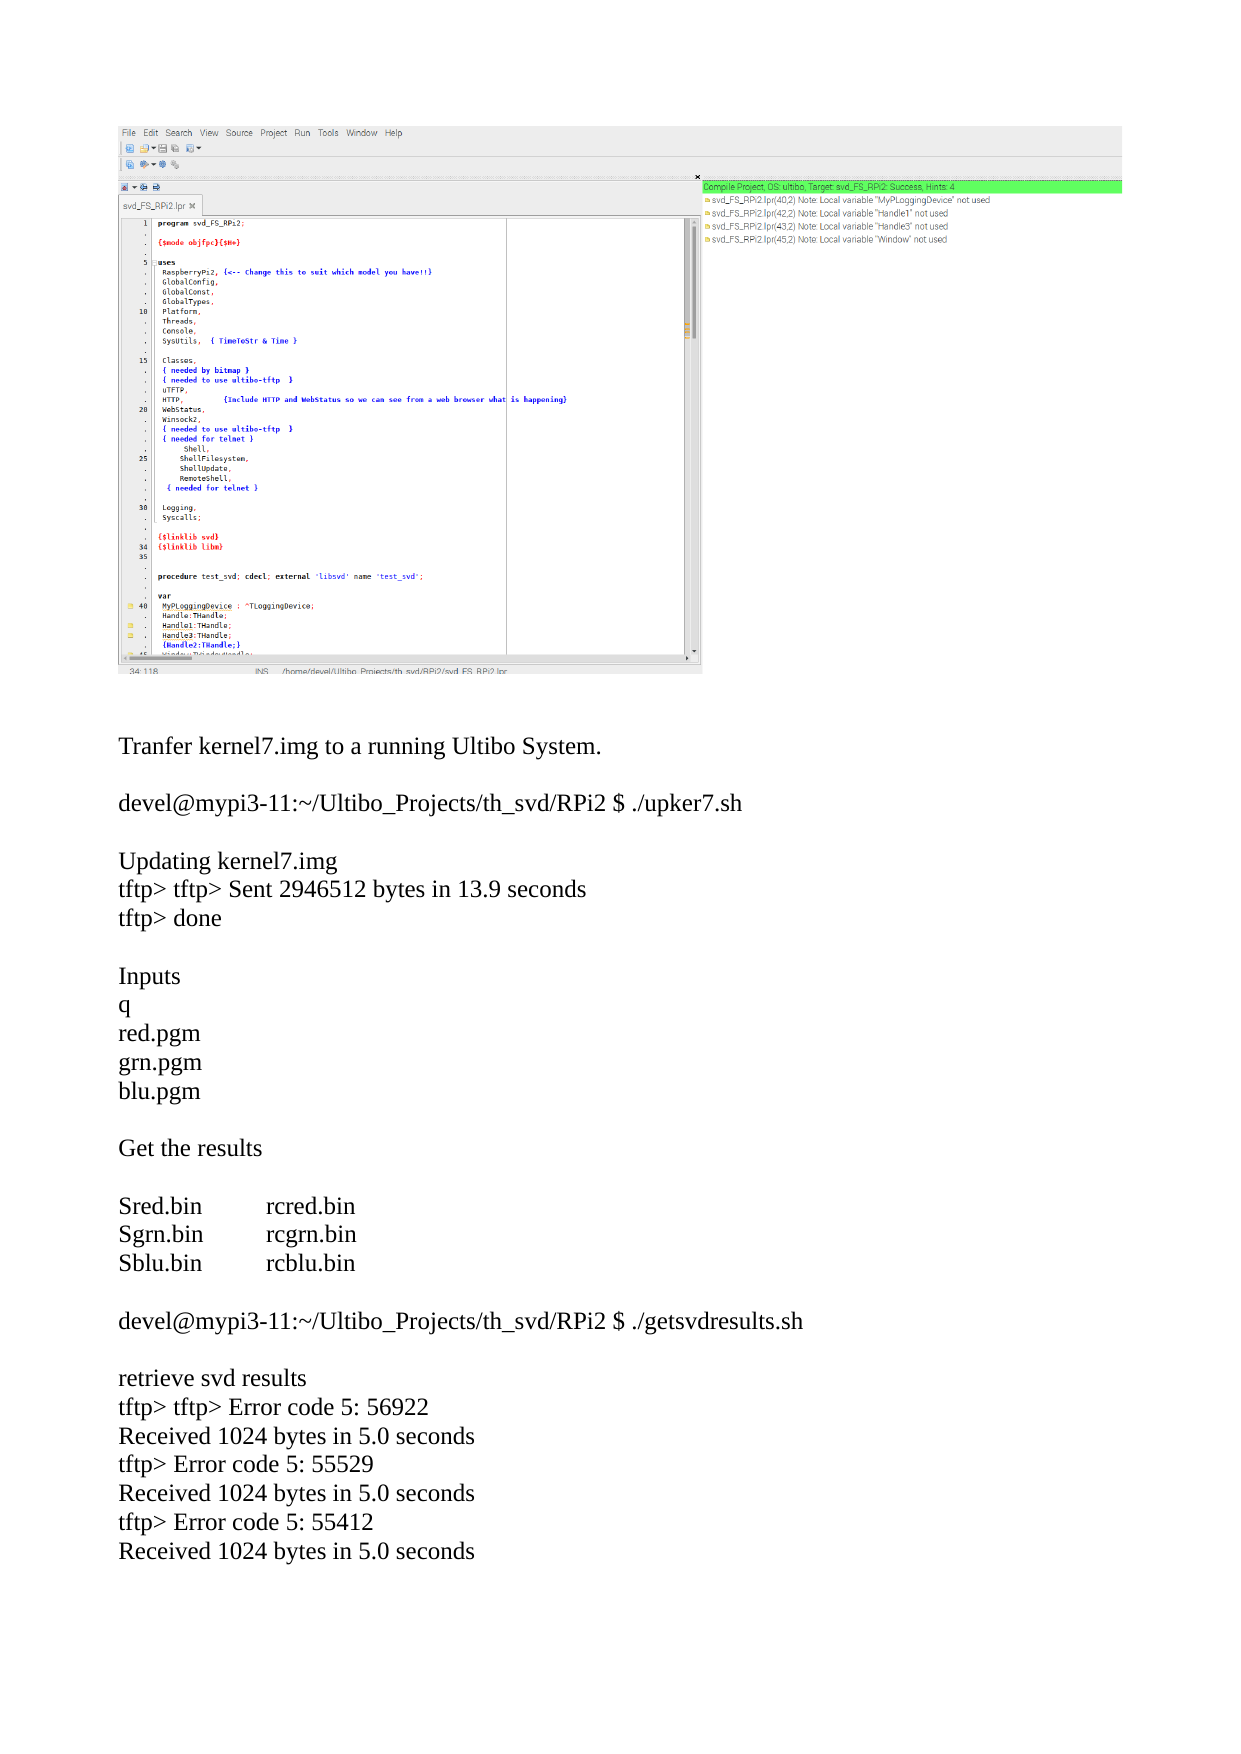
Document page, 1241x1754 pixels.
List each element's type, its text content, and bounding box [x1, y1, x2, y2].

text q [118, 989, 1122, 1018]
text devel@mypi3-11:~/Ultibo_Projects/th_svd/RPi2 $ ./getsvdresults.sh [118, 1306, 1122, 1334]
text Sblu.bin rcblu.bin [118, 1248, 1122, 1277]
text Get the results [118, 1133, 1122, 1162]
text grn.pgm [118, 1047, 1122, 1076]
text tftp> tftp> Sent 2946512 bytes in 13.9 seconds [118, 874, 1122, 903]
text Received 1024 bytes in 5.0 seconds [118, 1478, 1122, 1507]
text retrieve svd results [118, 1363, 1122, 1392]
text Sred.bin rcred.bin [118, 1191, 1122, 1219]
text Received 1024 bytes in 5.0 seconds [118, 1536, 1122, 1564]
text red.pgm [118, 1018, 1122, 1047]
text Received 1024 bytes in 5.0 seconds [118, 1421, 1122, 1449]
text tftp> Error code 5: 55412 [118, 1507, 1122, 1536]
picture [118, 126, 1123, 674]
text tftp> tftp> Error code 5: 56922 [118, 1392, 1122, 1421]
text tftp> Error code 5: 55529 [118, 1449, 1122, 1478]
text blu.pgm [118, 1076, 1122, 1104]
text Inputs [118, 961, 1122, 989]
text devel@mypi3-11:~/Ultibo_Projects/th_svd/RPi2 $ ./upker7.sh [118, 788, 1122, 817]
text tftp> done [118, 903, 1122, 932]
text Updating kernel7.img [118, 846, 1122, 874]
text Tranfer kernel7.img to a running Ultibo System. [118, 731, 1122, 759]
text Sgrn.bin rcgrn.bin [118, 1219, 1122, 1248]
